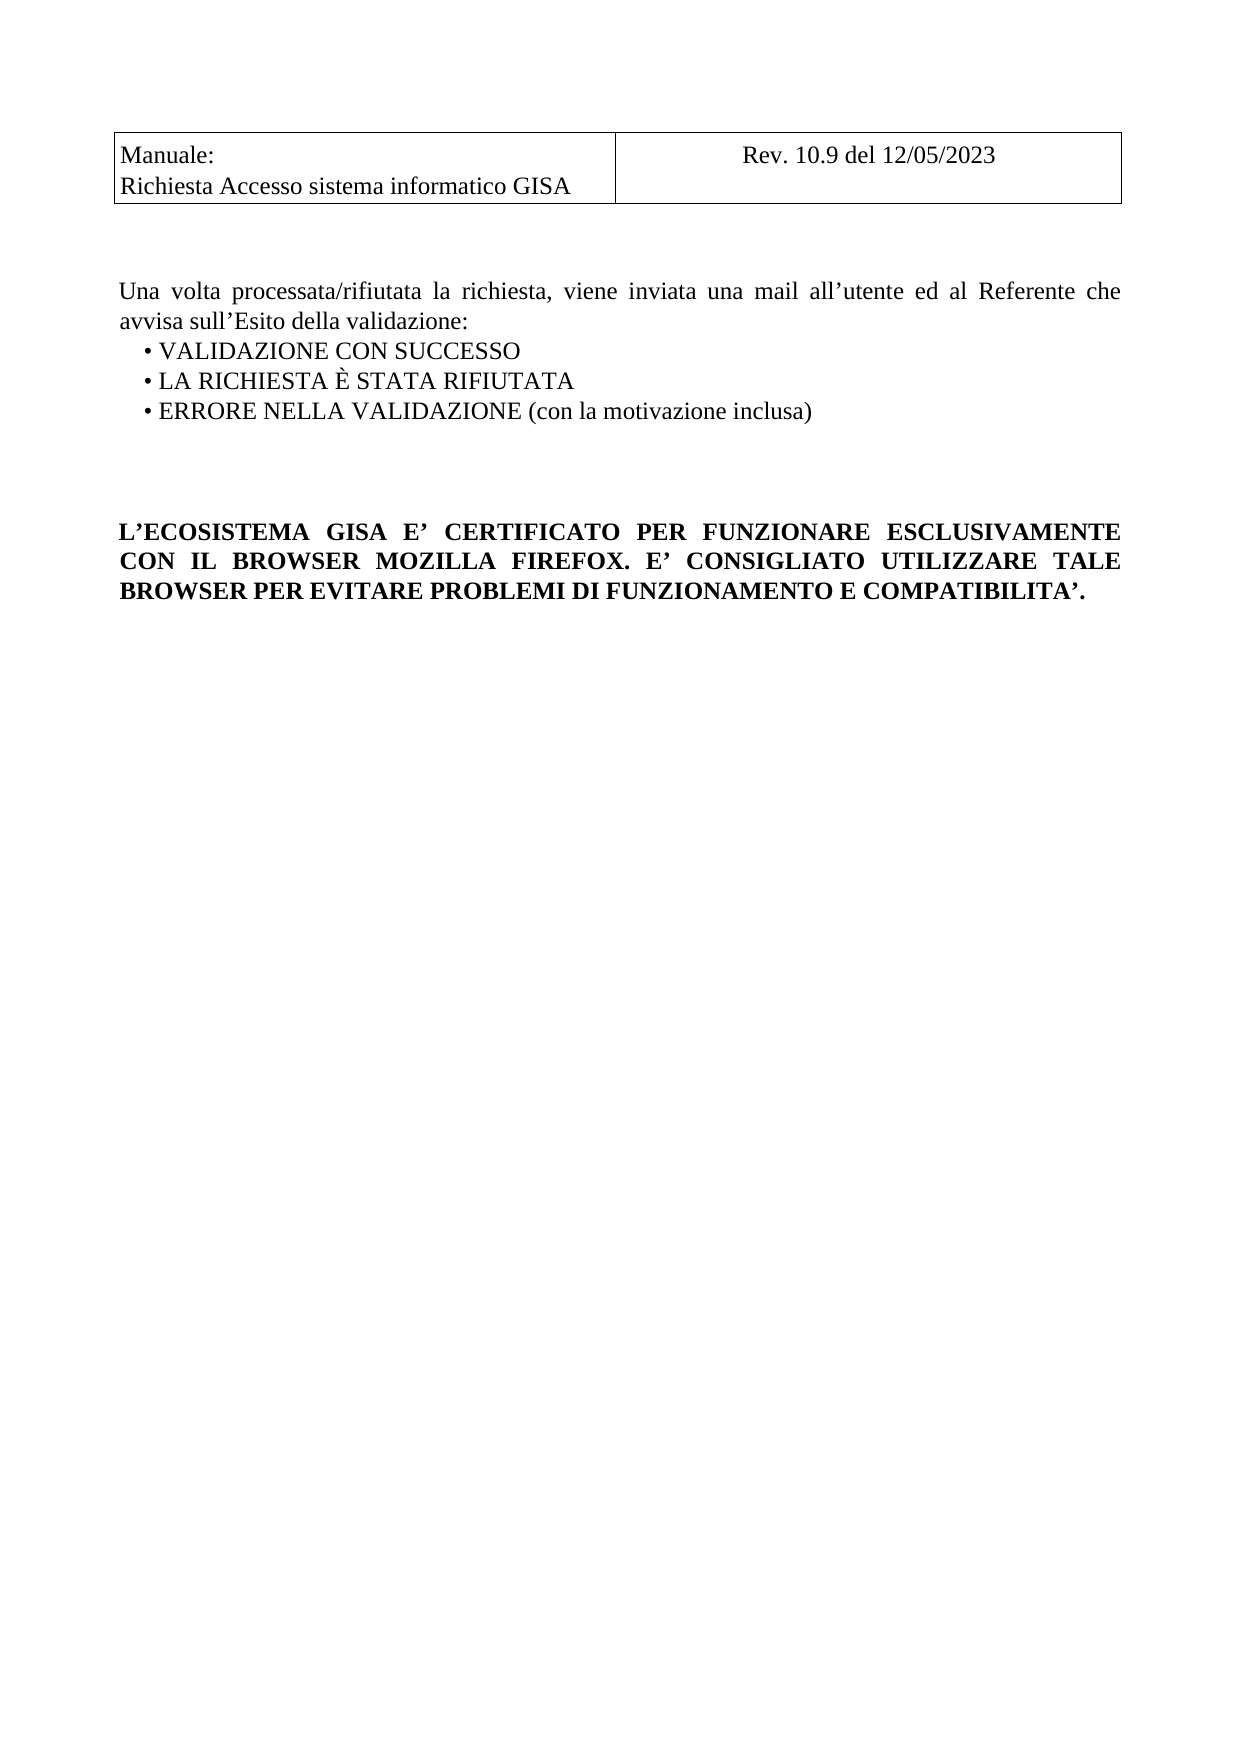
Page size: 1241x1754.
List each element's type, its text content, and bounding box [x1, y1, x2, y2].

text L’ECOSISTEMA GISA E’ CERTIFICATO PER FUNZIONARE ESCLUSIVAMENTE CON IL BROWSER MOZILLA FIREFOX. E’ CONSIGLIATO UTILIZZARE TALE BROWSER PER EVITARE PROBLEMI DI FUNZIONAMENTO E COMPATIBILITA’. [118, 517, 1122, 605]
text • ERRORE NELLA VALIDAZIONE (con la motivazione inclusa) [118, 396, 1122, 425]
text Una volta processata/rifiutata la richiesta, viene inviata una mail all’utente ed al Referente che avvisa sull’Esito della validazione: [118, 276, 1122, 335]
text • LA RICHIESTA È STATA RIFIUTATA [118, 366, 1122, 395]
text • VALIDAZIONE CON SUCCESSO [118, 336, 1122, 365]
